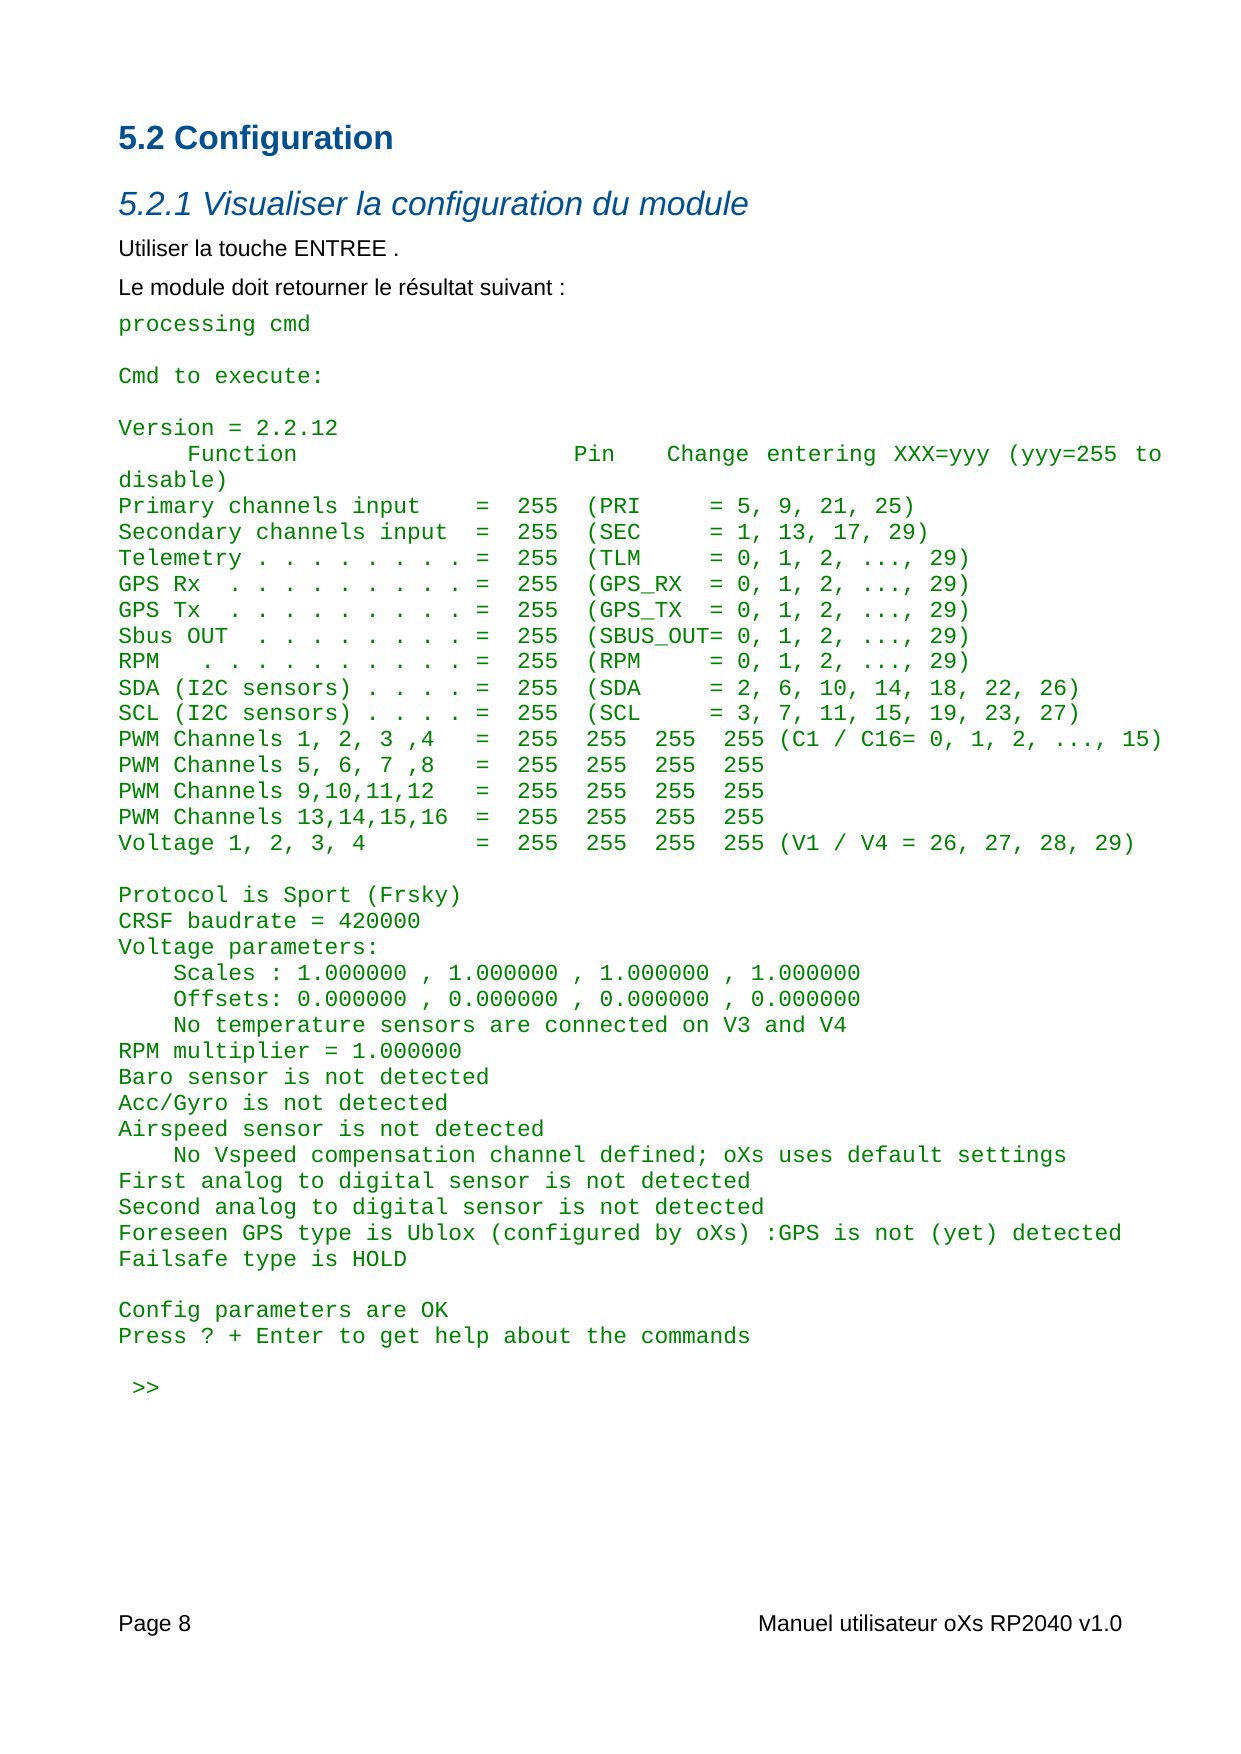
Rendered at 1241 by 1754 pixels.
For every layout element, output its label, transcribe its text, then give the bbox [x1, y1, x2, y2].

text Primary channels input = 255 (PRI = 5, 9, 21, 25) [118, 494, 1164, 520]
text processing cmd [118, 313, 1164, 339]
text PWM Channels 5, 6, 7 ,8 = 255 255 255 255 [118, 754, 1164, 779]
text GPS Tx . . . . . . . . . = 255 (GPS_TX = 0, 1, 2, ..., 29) [118, 598, 1164, 624]
text CRSF baudrate = 420000 [118, 910, 1164, 936]
text RPM . . . . . . . . . . = 255 (RPM = 0, 1, 2, ..., 29) [118, 650, 1164, 676]
text >> [118, 1377, 1164, 1402]
text Utiliser la touche ENTREE . [118, 235, 1164, 261]
text Failsafe type is HOLD [118, 1247, 1164, 1273]
subtitle 5.2 Configuration [118, 118, 1164, 157]
text Voltage parameters: [118, 936, 1164, 962]
text PWM Channels 9,10,11,12 = 255 255 255 255 [118, 779, 1164, 806]
text Scales : 1.000000 , 1.000000 , 1.000000 , 1.000000 [118, 962, 1164, 987]
text GPS Rx . . . . . . . . . = 255 (GPS_RX = 0, 1, 2, ..., 29) [118, 572, 1164, 598]
text RPM multiplier = 1.000000 [118, 1039, 1164, 1065]
text PWM Channels 1, 2, 3 ,4 = 255 255 255 255 (C1 / C16= 0, 1, 2, ..., 15) [118, 728, 1164, 754]
text Foreseen GPS type is Ublox (configured by oXs) :GPS is not (yet) detected [118, 1221, 1164, 1247]
text No temperature sensors are connected on V3 and V4 [118, 1013, 1164, 1039]
text Protocol is Sport (Frsky) [118, 884, 1164, 910]
text Config parameters are OK [118, 1299, 1164, 1325]
text Second analog to digital sensor is not detected [118, 1195, 1164, 1221]
text Airspeed sensor is not detected [118, 1117, 1164, 1143]
text No Vspeed compensation channel defined; oXs uses default settings [118, 1143, 1164, 1169]
text Acc/Gyro is not detected [118, 1091, 1164, 1117]
text SDA (I2C sensors) . . . . = 255 (SDA = 2, 6, 10, 14, 18, 22, 26) [118, 676, 1164, 702]
text Voltage 1, 2, 3, 4 = 255 255 255 255 (V1 / V4 = 26, 27, 28, 29) [118, 831, 1164, 857]
text Le module doit retourner le résultat suivant : [118, 274, 1164, 300]
text Baro sensor is not detected [118, 1065, 1164, 1091]
text Cmd to execute: [118, 364, 1164, 391]
text PWM Channels 13,14,15,16 = 255 255 255 255 [118, 806, 1164, 831]
text Function Pin Change entering XXX=yyy (yyy=255 to disable) [118, 442, 1164, 494]
text Version = 2.2.12 [118, 416, 1164, 442]
text Secondary channels input = 255 (SEC = 1, 13, 17, 29) [118, 520, 1164, 546]
subtitle 5.2.1 Visualiser la configuration du module [118, 184, 1164, 222]
text Offsets: 0.000000 , 0.000000 , 0.000000 , 0.000000 [118, 987, 1164, 1013]
text Sbus OUT . . . . . . . . = 255 (SBUS_OUT= 0, 1, 2, ..., 29) [118, 624, 1164, 650]
text Telemetry . . . . . . . . = 255 (TLM = 0, 1, 2, ..., 29) [118, 546, 1164, 572]
text First analog to digital sensor is not detected [118, 1169, 1164, 1195]
text Press ? + Enter to get help about the commands [118, 1325, 1164, 1351]
text SCL (I2C sensors) . . . . = 255 (SCL = 3, 7, 11, 15, 19, 23, 27) [118, 702, 1164, 728]
